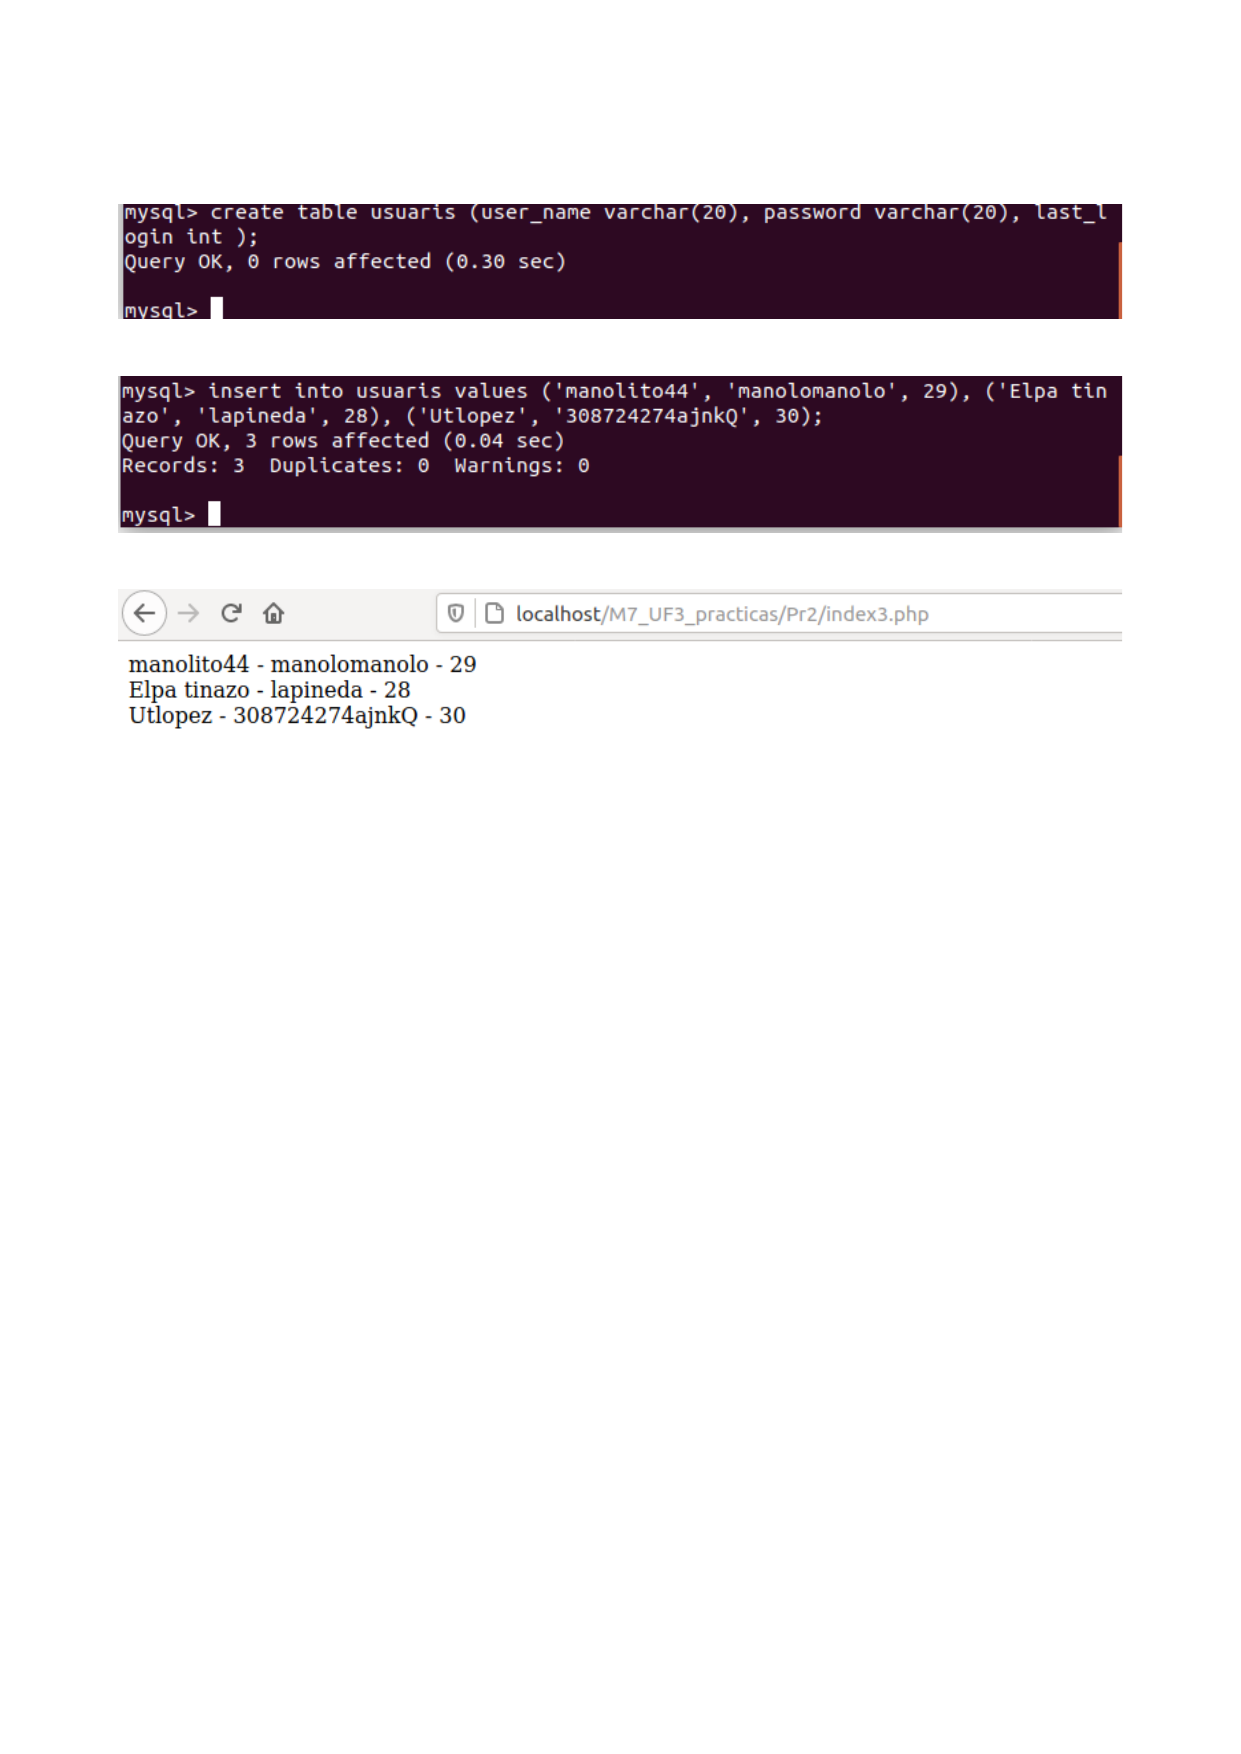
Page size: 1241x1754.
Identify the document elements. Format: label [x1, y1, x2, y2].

picture [118, 204, 1123, 319]
picture [118, 589, 1123, 734]
picture [118, 376, 1123, 533]
